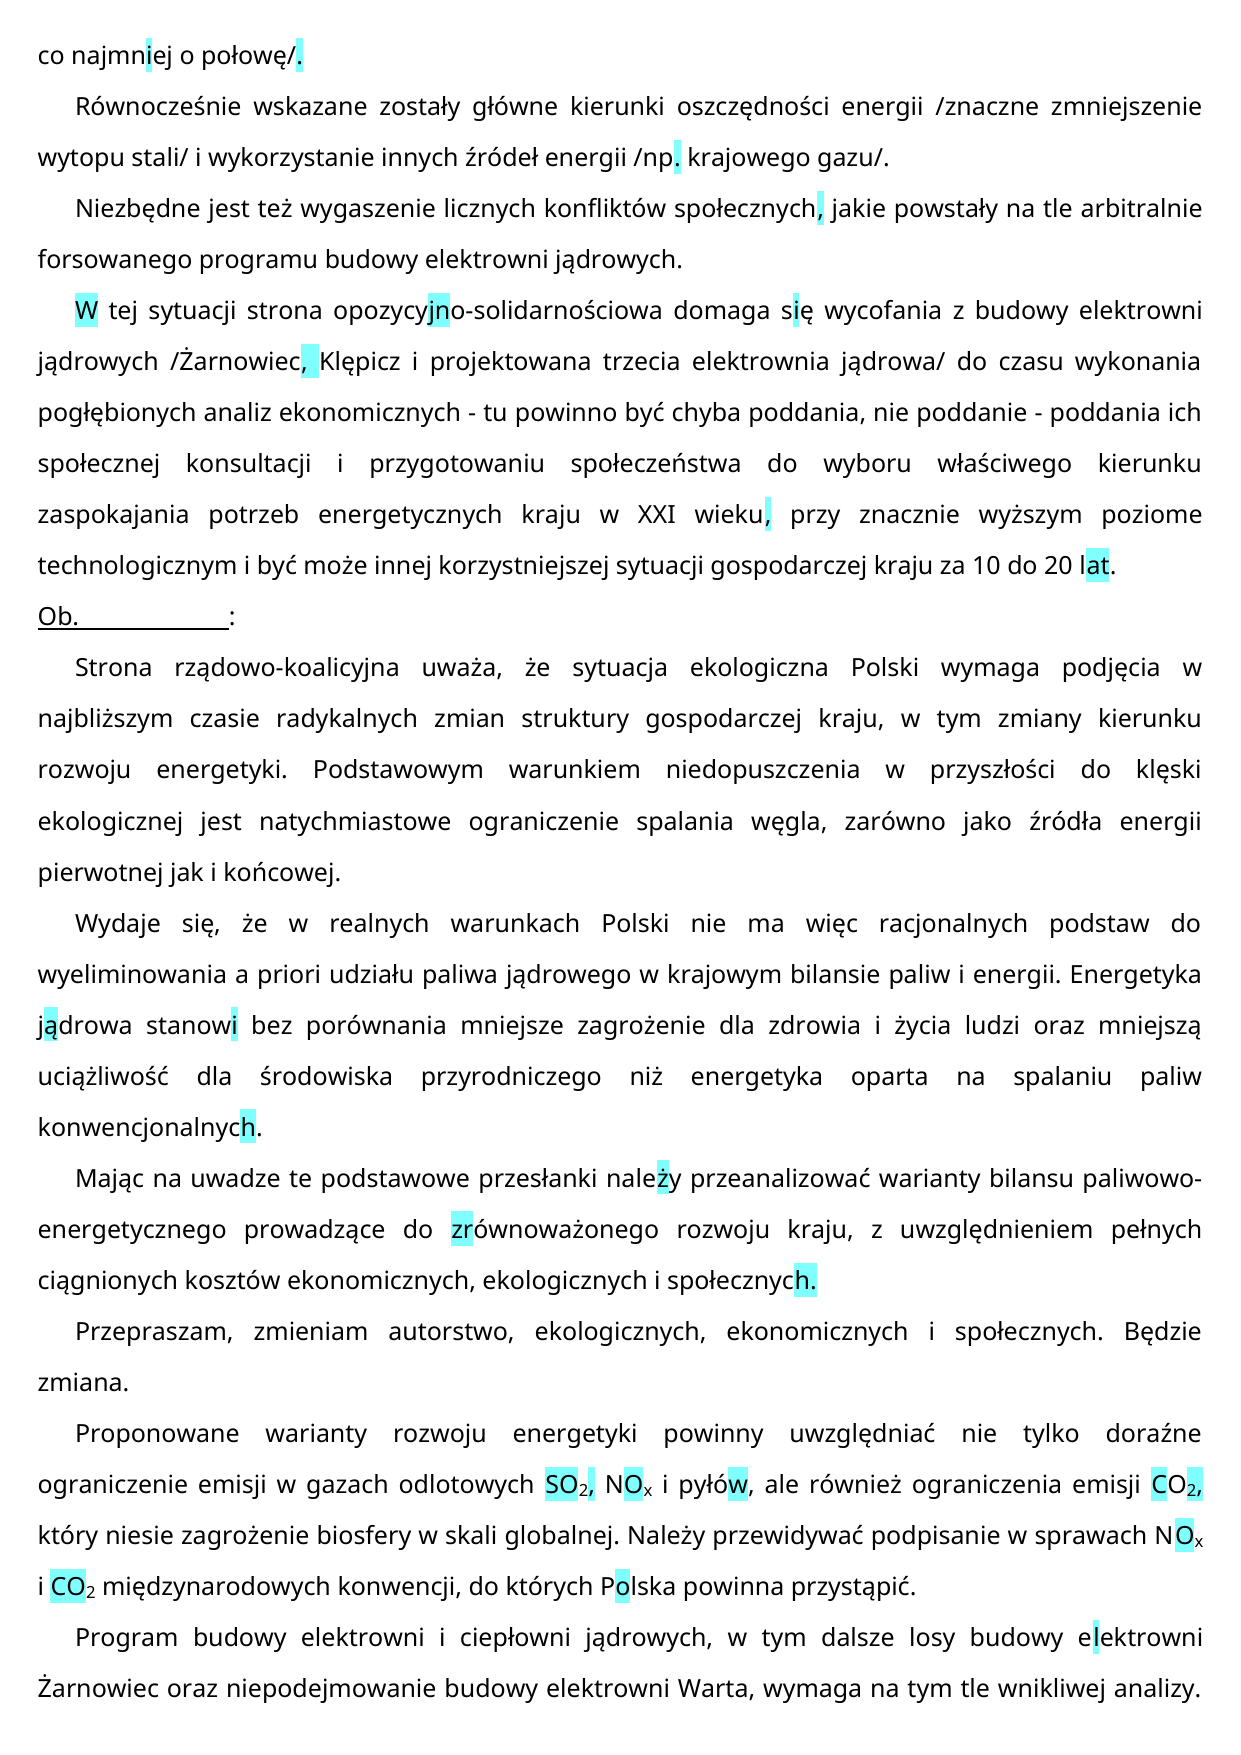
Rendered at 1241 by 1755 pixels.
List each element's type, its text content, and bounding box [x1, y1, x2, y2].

text Proponowane warianty rozwoju energetyki powinny uwzględniać nie tylko doraźne ograniczenie emisji w gazach odlotowych SO2, NOx i pyłów, ale również ograniczenia emisji CO2, który niesie zagrożenie biosfery w skali globalnej. Należy przewidywać podpisanie w sprawach NOx i CO2 międzynarodowych konwencji, do których Polska powinna przystąpić. [37, 1416, 1203, 1603]
text Mając na uwadze te podstawowe przesłanki należy przeanalizować warianty bilansu paliwowo-energetycznego prowadzące do zrównoważonego rozwoju kraju, z uwzględnieniem pełnych ciągnionych kosztów ekonomicznych, ekologicznych i społecznych. [37, 1160, 1203, 1297]
text W tej sytuacji strona opozycyjno-solidarnościowa domaga się wycofania z budowy elektrowni jądrowych /Żarnowiec, Klępicz i projektowana trzecia elektrownia jądrowa/ do czasu wykonania pogłębionych analiz ekonomicznych - tu powinno być chyba poddania, nie poddanie - poddania ich społecznej konsultacji i przygotowaniu społeczeństwa do wyboru właściwego kierunku zaspokajania potrzeb energetycznych kraju w XXI wieku, przy znacznie wyższym poziome technologicznym i być może innej korzystniejszej sytuacji gospodarczej kraju za 10 do 20 lat. [37, 293, 1203, 582]
text co najmniej o połowę/. [37, 37, 1203, 72]
text Równocześnie wskazane zostały główne kierunki oszczędności energii /znaczne zmniejszenie wytopu stali/ i wykorzystanie innych źródeł energii /np. krajowego gazu/. [37, 88, 1203, 174]
text Strona rządowo-koalicyjna uważa, że sytuacja ekologiczna Polski wymaga podjęcia w najbliższym czasie radykalnych zmian struktury gospodarczej kraju, w tym zmiany kierunku rozwoju energetyki. Podstawowym warunkiem niedopuszczenia w przyszłości do klęski ekologicznej jest natychmiastowe ograniczenie spalania węgla, zarówno jako źródła energii pierwotnej jak i końcowej. [37, 650, 1203, 888]
text Przepraszam, zmieniam autorstwo, ekologicznych, ekonomicznych i społecznych. Będzie zmiana. [37, 1313, 1203, 1399]
text Wydaje się, że w realnych warunkach Polski nie ma więc racjonalnych podstaw do wyeliminowania a priori udziału paliwa jądrowego w krajowym bilansie paliw i energii. Energetyka jądrowa stanowi bez porównania mniejsze zagrożenie dla zdrowia i życia ludzi oraz mniejszą uciążliwość dla środowiska przyrodniczego niż energetyka oparta na spalaniu paliw konwencjonalnych. [37, 905, 1203, 1143]
text Ob. : [37, 599, 1203, 633]
text Niezbędne jest też wygaszenie licznych konfliktów społecznych, jakie powstały na tle arbitralnie forsowanego programu budowy elektrowni jądrowych. [37, 191, 1203, 276]
text Program budowy elektrowni i ciepłowni jądrowych, w tym dalsze losy budowy elektrowni Żarnowiec oraz niepodejmowanie budowy elektrowni Warta, wymaga na tym tle wnikliwej analizy. [37, 1620, 1203, 1705]
